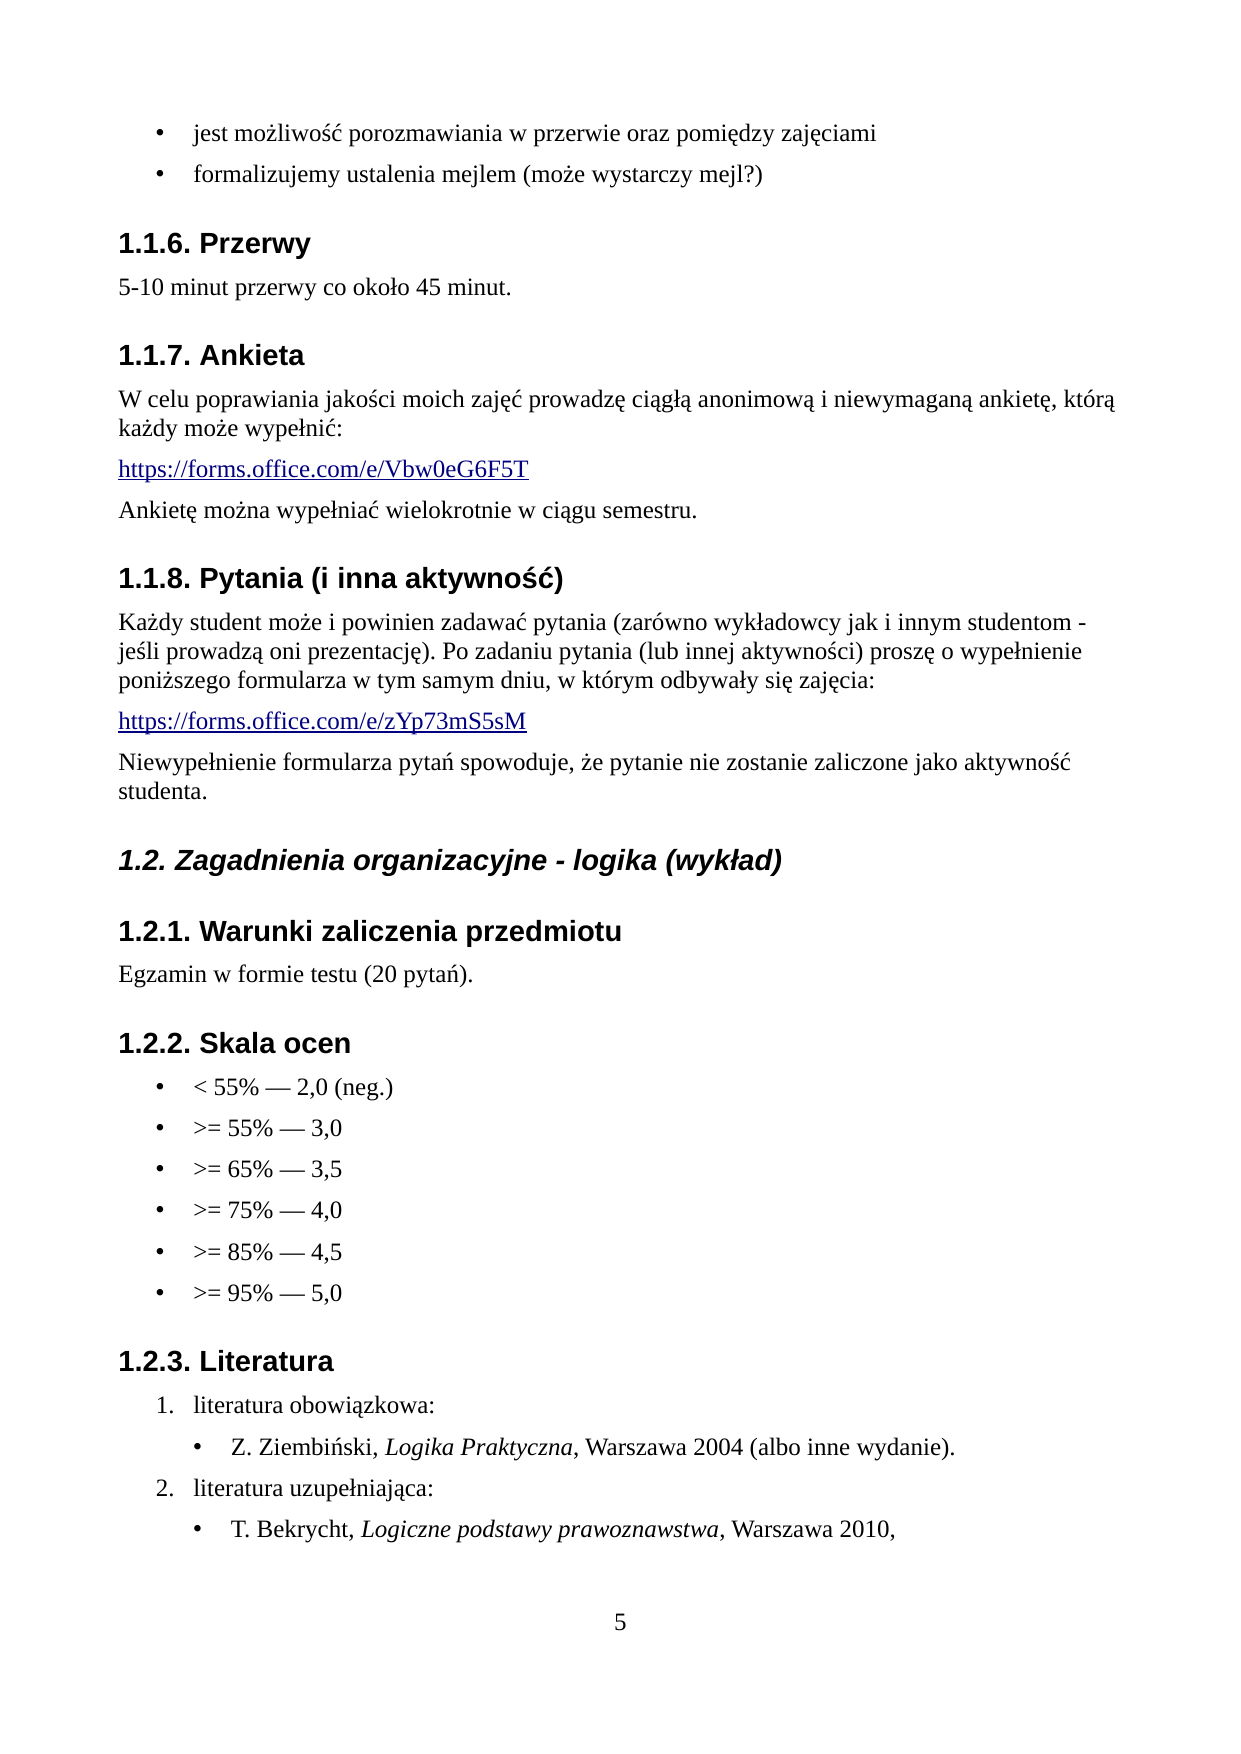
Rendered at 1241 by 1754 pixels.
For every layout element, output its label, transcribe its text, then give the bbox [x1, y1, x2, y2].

subtitle Skala ocen [118, 1026, 1122, 1059]
text https://forms.office.com/e/Vbw0eG6F5T [118, 454, 1122, 483]
list jest możliwość porozmawiania w przerwie oraz pomiędzy zajęciami [156, 118, 1122, 147]
text Ankietę można wypełniać wielokrotnie w ciągu semestru. [118, 495, 1122, 524]
text Egzamin w formie testu (20 pytań). [118, 959, 1122, 988]
subtitle Literatura [118, 1344, 1122, 1378]
list < 55% — 2,0 (neg.) [156, 1072, 1122, 1101]
list T. Bekrycht, Logiczne podstawy prawoznawstwa, Warszawa 2010, [193, 1514, 1122, 1543]
list >= 65% — 3,5 [156, 1154, 1122, 1183]
subtitle Ankieta [118, 338, 1122, 371]
subtitle Zagadnienia organizacyjne - logika (wykład) [118, 842, 1122, 876]
subtitle Przerwy [118, 226, 1122, 259]
list >= 55% — 3,0 [156, 1113, 1122, 1142]
text 5-10 minut przerwy co około 45 minut. [118, 272, 1122, 300]
text https://forms.office.com/e/zYp73mS5sM [118, 706, 1122, 735]
list >= 95% — 5,0 [156, 1278, 1122, 1307]
list formalizujemy ustalenia mejlem (może wystarczy mejl?) [156, 159, 1122, 188]
text W celu poprawiania jakości moich zajęć prowadzę ciągłą anonimową i niewymaganą ankietę, którą każdy może wypełnić: [118, 384, 1122, 441]
list Z. Ziembiński, Logika Praktyczna, Warszawa 2004 (albo inne wydanie). [193, 1432, 1122, 1460]
text Każdy student może i powinien zadawać pytania (zarówno wykładowcy jak i innym studentom - jeśli prowadzą oni prezentację). Po zadaniu pytania (lub innej aktywności) proszę o wypełnienie poniższego formularza w tym samym dniu, w którym odbywały się zajęcia: [118, 607, 1122, 694]
text Niewypełnienie formularza pytań spowoduje, że pytanie nie zostanie zaliczone jako aktywność studenta. [118, 747, 1122, 805]
subtitle Pytania (i inna aktywność) [118, 561, 1122, 595]
list >= 85% — 4,5 [156, 1237, 1122, 1266]
list >= 75% — 4,0 [156, 1196, 1122, 1224]
list literatura uzupełniająca: [156, 1473, 1122, 1502]
list literatura obowiązkowa: [156, 1390, 1122, 1419]
subtitle Warunki zaliczenia przedmiotu [118, 913, 1122, 947]
